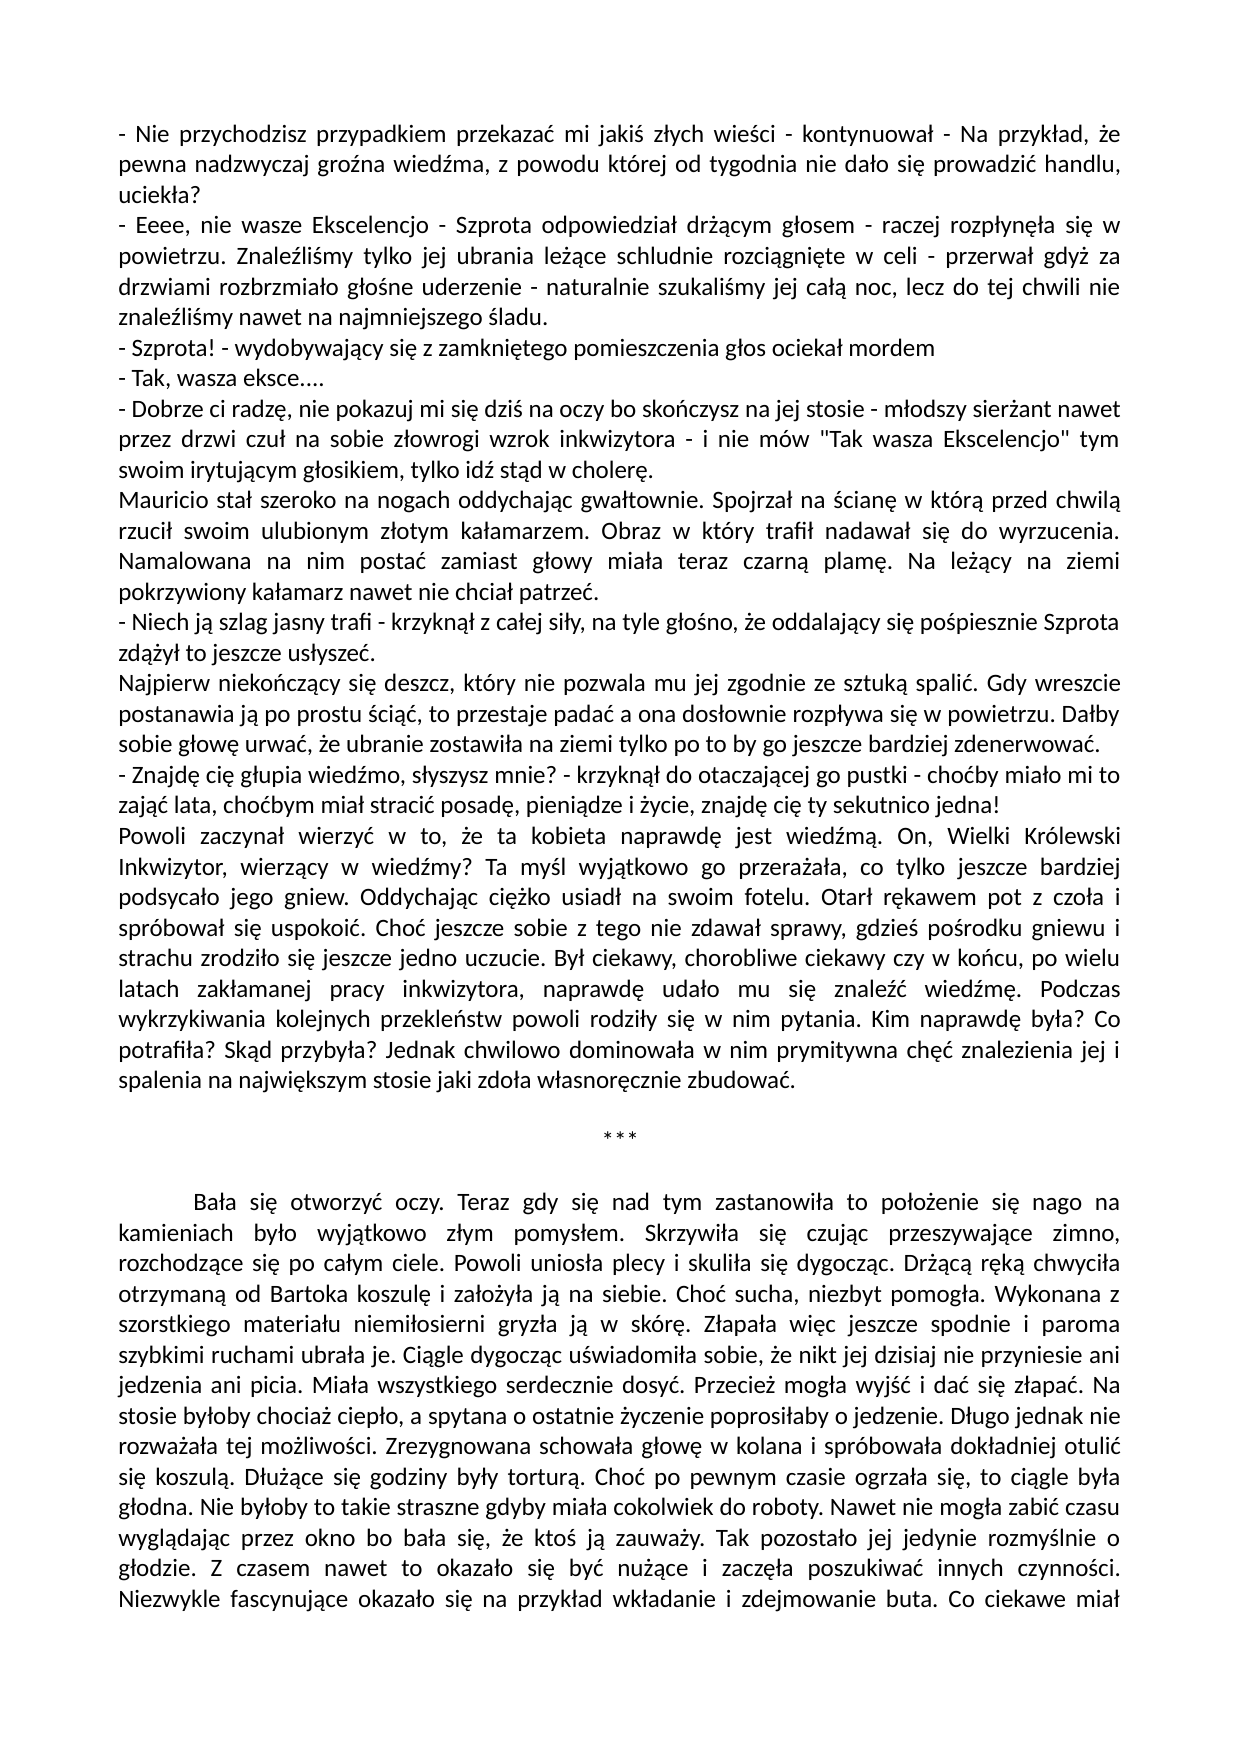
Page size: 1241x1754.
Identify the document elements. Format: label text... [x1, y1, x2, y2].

text - Znajdę cię głupia wiedźmo, słyszysz mnie? - krzyknął do otaczającej go pustki - choćby miało mi to zająć lata, choćbym miał stracić posadę, pieniądze i życie, znajdę cię ty sekutnico jedna! [118, 759, 1122, 820]
text Powoli zaczynał wierzyć w to, że ta kobieta naprawdę jest wiedźmą. On, Wielki Królewski Inkwizytor, wierzący w wiedźmy? Ta myśl wyjątkowo go przerażała, co tylko jeszcze bardziej podsycało jego gniew. Oddychając ciężko usiadł na swoim fotelu. Otarł rękawem pot z czoła i spróbował się uspokoić. Choć jeszcze sobie z tego nie zdawał sprawy, gdzieś pośrodku gniewu i strachu zrodziło się jeszcze jedno uczucie. Był ciekawy, chorobliwe ciekawy czy w końcu, po wielu latach zakłamanej pracy inkwizytora, naprawdę udało mu się znaleźć wiedźmę. Podczas wykrzykiwania kolejnych przekleństw powoli rodziły się w nim pytania. Kim naprawdę była? Co potrafiła? Skąd przybyła? Jednak chwilowo dominowała w nim prymitywna chęć znalezienia jej i spalenia na największym stosie jaki zdoła własnoręcznie zbudować. [118, 820, 1122, 1095]
text - Dobrze ci radzę, nie pokazuj mi się dziś na oczy bo skończysz na jej stosie - młodszy sierżant nawet przez drzwi czuł na sobie złowrogi wzrok inkwizytora - i nie mów "Tak wasza Ekscelencjo" tym swoim irytującym głosikiem, tylko idź stąd w cholerę. [118, 393, 1122, 484]
text - Niech ją szlag jasny trafi - krzyknął z całej siły, na tyle głośno, że oddalający się pośpiesznie Szprota zdążył to jeszcze usłyszeć. [118, 606, 1122, 667]
text - Tak, wasza eksce.... [118, 362, 1122, 393]
text *** [118, 1125, 1122, 1156]
text - Eeee, nie wasze Ekscelencjo - Szprota odpowiedział drżącym głosem - raczej rozpłynęła się w powietrzu. Znaleźliśmy tylko jej ubrania leżące schludnie rozciągnięte w celi - przerwał gdyż za drzwiami rozbrzmiało głośne uderzenie - naturalnie szukaliśmy jej całą noc, lecz do tej chwili nie znaleźliśmy nawet na najmniejszego śladu. [118, 210, 1122, 332]
text Bała się otworzyć oczy. Teraz gdy się nad tym zastanowiła to położenie się nago na kamieniach było wyjątkowo złym pomysłem. Skrzywiła się czując przeszywające zimno, rozchodzące się po całym ciele. Powoli uniosła plecy i skuliła się dygocząc. Drżącą ręką chwyciła otrzymaną od Bartoka koszulę i założyła ją na siebie. Choć sucha, niezbyt pomogła. Wykonana z szorstkiego materiału niemiłosierni gryzła ją w skórę. Złapała więc jeszcze spodnie i paroma szybkimi ruchami ubrała je. Ciągle dygocząc uświadomiła sobie, że nikt jej dzisiaj nie przyniesie ani jedzenia ani picia. Miała wszystkiego serdecznie dosyć. Przecież mogła wyjść i dać się złapać. Na stosie byłoby chociaż ciepło, a spytana o ostatnie życzenie poprosiłaby o jedzenie. Długo jednak nie rozważała tej możliwości. Zrezygnowana schowała głowę w kolana i spróbowała dokładniej otulić się koszulą. Dłużące się godziny były torturą. Choć po pewnym czasie ogrzała się, to ciągle była głodna. Nie byłoby to takie straszne gdyby miała cokolwiek do roboty. Nawet nie mogła zabić czasu wyglądając przez okno bo bała się, że ktoś ją zauważy. Tak pozostało jej jedynie rozmyślnie o głodzie. Z czasem nawet to okazało się być nużące i zaczęła poszukiwać innych czynności. Niezwykle fascynujące okazało się na przykład wkładanie i zdejmowanie buta. Co ciekawe miał [118, 1186, 1122, 1614]
text Mauricio stał szeroko na nogach oddychając gwałtownie. Spojrzał na ścianę w którą przed chwilą rzucił swoim ulubionym złotym kałamarzem. Obraz w który trafił nadawał się do wyrzucenia. Namalowana na nim postać zamiast głowy miała teraz czarną plamę. Na leżący na ziemi pokrzywiony kałamarz nawet nie chciał patrzeć. [118, 484, 1122, 606]
text - Szprota! - wydobywający się z zamkniętego pomieszczenia głos ociekał mordem [118, 332, 1122, 362]
text Najpierw niekończący się deszcz, który nie pozwala mu jej zgodnie ze sztuką spalić. Gdy wreszcie postanawia ją po prostu ściąć, to przestaje padać a ona dosłownie rozpływa się w powietrzu. Dałby sobie głowę urwać, że ubranie zostawiła na ziemi tylko po to by go jeszcze bardziej zdenerwować. [118, 667, 1122, 759]
text - Nie przychodzisz przypadkiem przekazać mi jakiś złych wieści - kontynuował - Na przykład, że pewna nadzwyczaj groźna wiedźma, z powodu której od tygodnia nie dało się prowadzić handlu, uciekła? [118, 118, 1122, 210]
